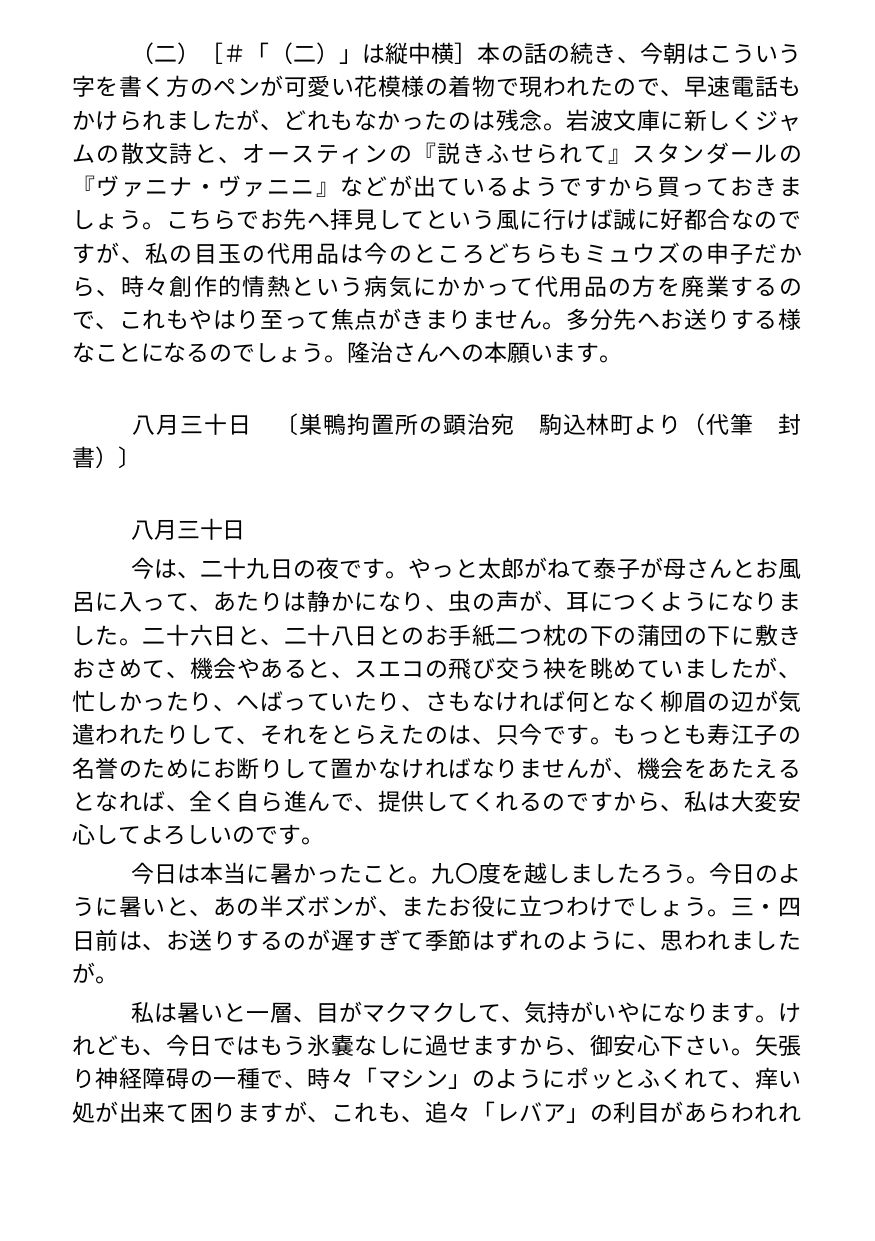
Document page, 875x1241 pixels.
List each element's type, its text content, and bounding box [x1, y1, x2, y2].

text 私は暑いと一層、目がマクマクして、気持がいやになります。けれども、今日ではもう氷嚢なしに過せますから、御安心下さい。矢張り神経障碍の一種で、時々「マシン」のようにポッとふくれて、痒い処が出来て困りますが、これも、追々「レバア」の利目があらわれれ [72, 995, 802, 1128]
text 八月三十日 〔巣鴨拘置所の顕治宛 駒込林町より（代筆 封書）〕 [72, 407, 802, 473]
text （二）［＃「（二）」は縦中横］本の話の続き、今朝はこういう字を書く方のペンが可愛い花模様の着物で現われたので、早速電話もかけられましたが、どれもなかったのは残念。岩波文庫に新しくジャムの散文詩と、オースティンの『説きふせられて』スタンダールの『ヴァニナ・ヴァニニ』などが出ているようですから買っておきましょう。こちらでお先へ拝見してという風に行けば誠に好都合なのですが、私の目玉の代用品は今のところどちらもミュウズの申子だから、時々創作的情熱という病気にかかって代用品の方を廃業するので、これもやはり至って焦点がきまりません。多分先へお送りする様なことになるのでしょう。隆治さんへの本願います。 [72, 36, 802, 368]
text 八月三十日 [72, 512, 802, 545]
text 今は、二十九日の夜です。やっと太郎がねて泰子が母さんとお風呂に入って、あたりは静かになり、虫の声が、耳につくようになりました。二十六日と、二十八日とのお手紙二つ枕の下の蒲団の下に敷きおさめて、機会やあると、スエコの飛び交う袂を眺めていましたが、忙しかったり、へばっていたり、さもなければ何となく柳眉の辺が気遣われたりして、それをとらえたのは、只今です。もっとも寿江子の名誉のためにお断りして置かなければなりませんが、機会をあたえるとなれば、全く自ら進んで、提供してくれるのですから、私は大変安心してよろしいのです。 [72, 551, 802, 850]
text 今日は本当に暑かったこと。九〇度を越しましたろう。今日のように暑いと、あの半ズボンが、またお役に立つわけでしょう。三・四日前は、お送りするのが遅すぎて季節はずれのように、思われましたが。 [72, 856, 802, 989]
